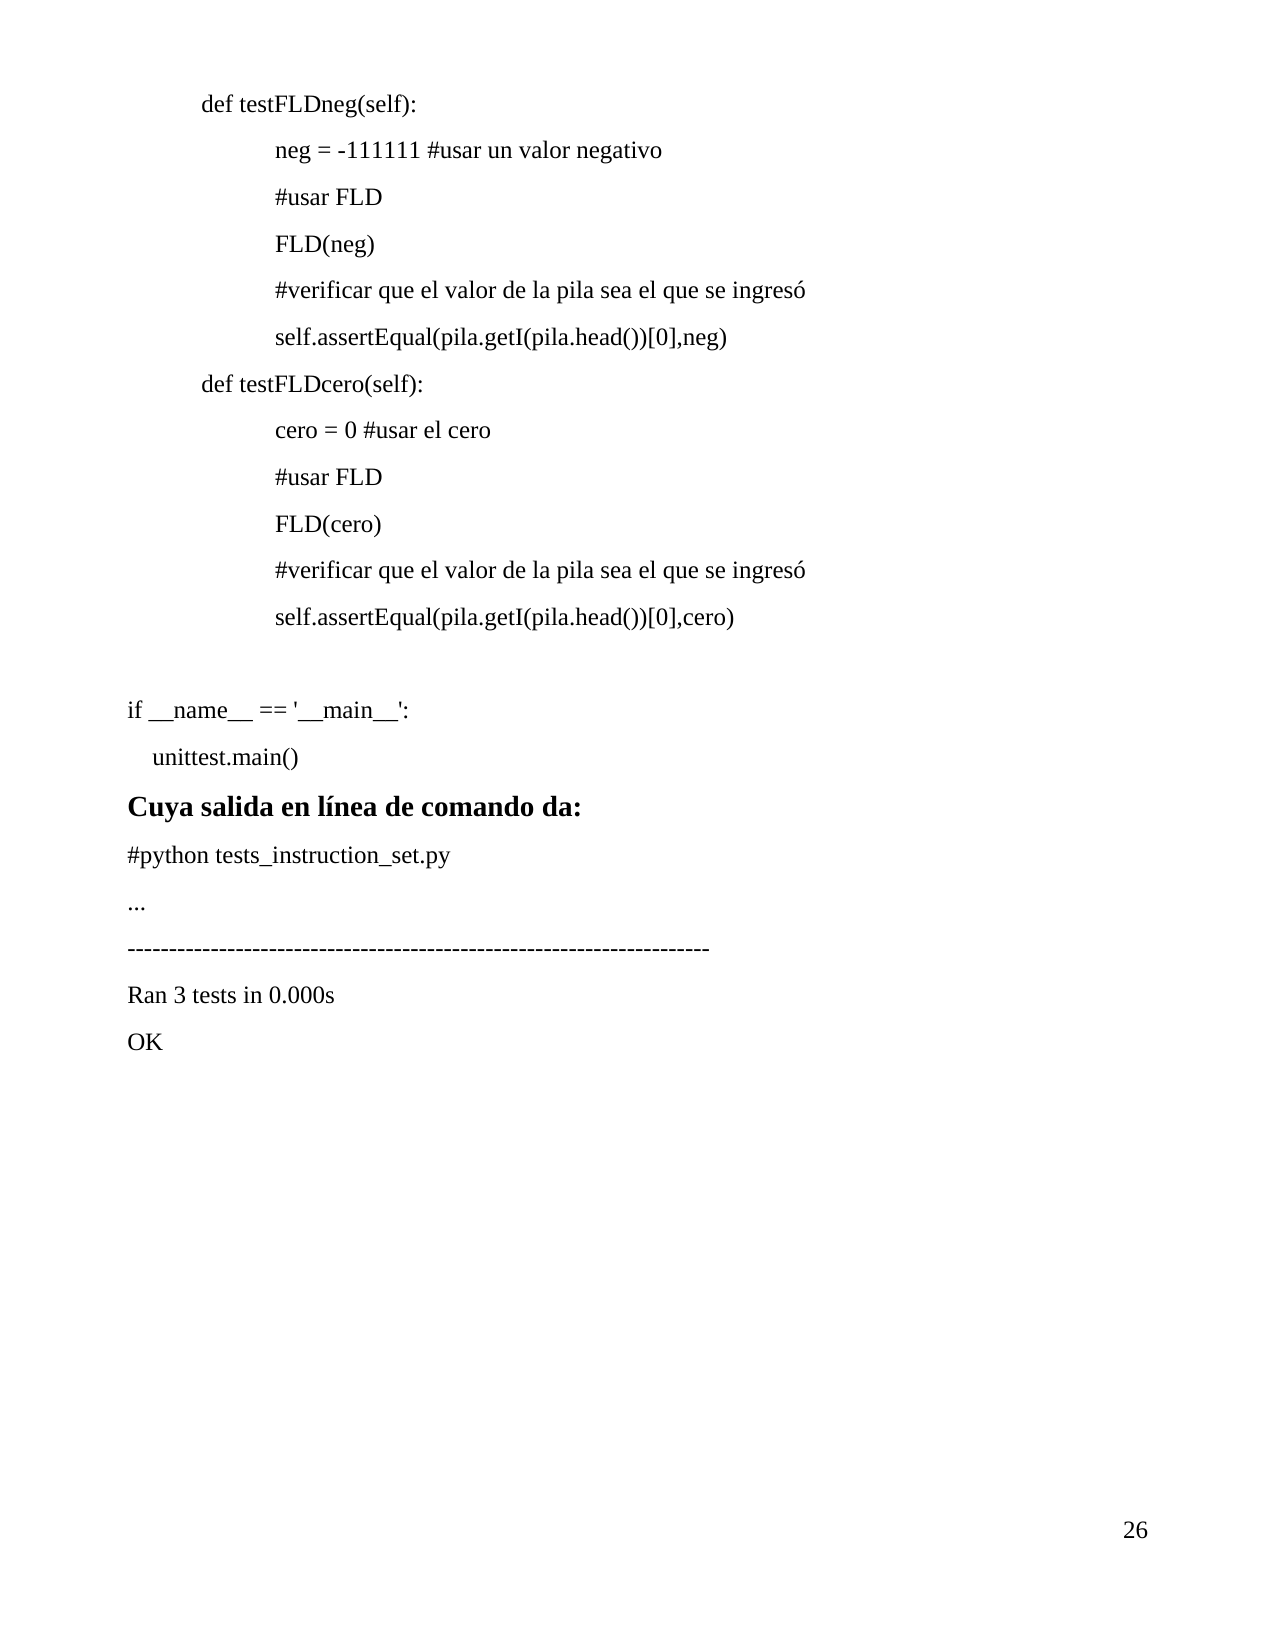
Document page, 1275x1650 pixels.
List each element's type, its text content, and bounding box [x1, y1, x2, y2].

text #usar FLD [127, 462, 1148, 491]
text #verificar que el valor de la pila sea el que se ingresó [127, 555, 1148, 584]
text self.assertEqual(pila.getI(pila.head())[0],neg) [127, 322, 1148, 351]
text def testFLDcero(self): [127, 369, 1148, 397]
text Cuya salida en línea de comando da: [127, 789, 1148, 822]
text FLD(cero) [127, 509, 1148, 537]
text FLD(neg) [127, 229, 1148, 257]
text self.assertEqual(pila.getI(pila.head())[0],cero) [127, 602, 1148, 631]
text def testFLDneg(self): [127, 89, 1148, 117]
text ---------------------------------------------------------------------- [127, 933, 1148, 962]
text neg = -111111 #usar un valor negativo [127, 135, 1148, 164]
text if __name__ == '__main__': [127, 695, 1148, 724]
text unittest.main() [127, 742, 1148, 771]
text #usar FLD [127, 182, 1148, 211]
text cero = 0 #usar el cero [127, 415, 1148, 444]
text #verificar que el valor de la pila sea el que se ingresó [127, 275, 1148, 304]
text ... [127, 887, 1148, 916]
text #python tests_instruction_set.py [127, 840, 1148, 869]
text Ran 3 tests in 0.000s [127, 980, 1148, 1009]
text OK [127, 1027, 1148, 1056]
